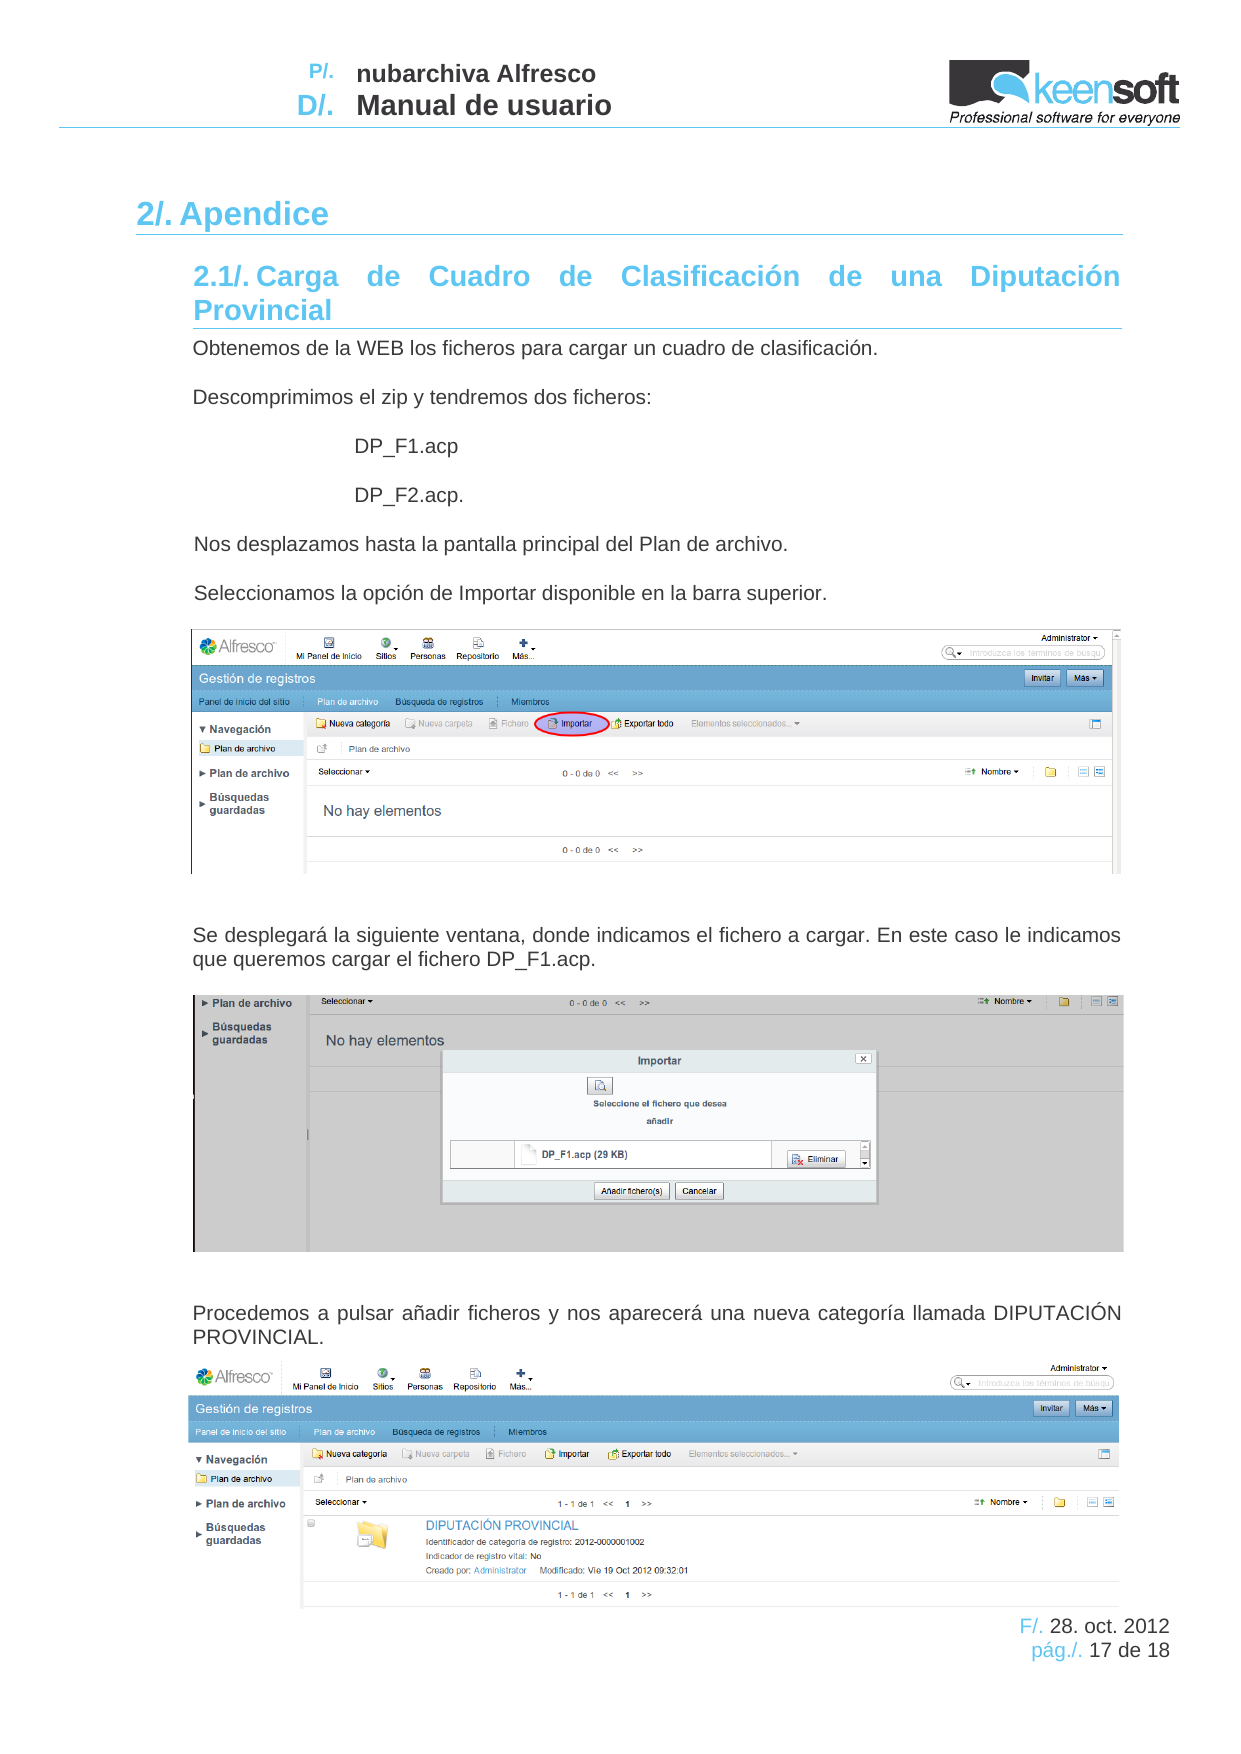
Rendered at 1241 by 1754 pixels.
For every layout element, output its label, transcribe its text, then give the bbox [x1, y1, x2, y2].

subtitle Apendice [136, 194, 1123, 234]
text Procedemos a pulsar añadir ficheros y nos aparecerá una nueva categoría llamada DIPUTACIÓN PROVINCIAL. [192, 1301, 1123, 1349]
subtitle Carga de Cuadro de Clasificación de una Diputación Provincial [193, 259, 1122, 328]
picture [191, 629, 1121, 874]
text Se desplegará la siguiente ventana, donde indicamos el fichero a cargar. En este caso le indicamos que queremos cargar el fichero DP_F1.acp. [192, 922, 1123, 970]
picture [188, 1360, 1119, 1609]
picture [193, 995, 1124, 1252]
text Nos desplazamos hasta la pantalla principal del Plan de archivo. [194, 532, 1123, 556]
text DP_F2.acp. [354, 483, 1122, 507]
text Seleccionamos la opción de Importar disponible en la barra superior. [194, 581, 1123, 604]
text Descomprimimos el zip y tendremos dos ficheros: [192, 385, 1122, 409]
text Obtenemos de la WEB los ficheros para cargar un cuadro de clasificación. [192, 336, 1122, 360]
text DP_F1.acp [354, 434, 1122, 458]
